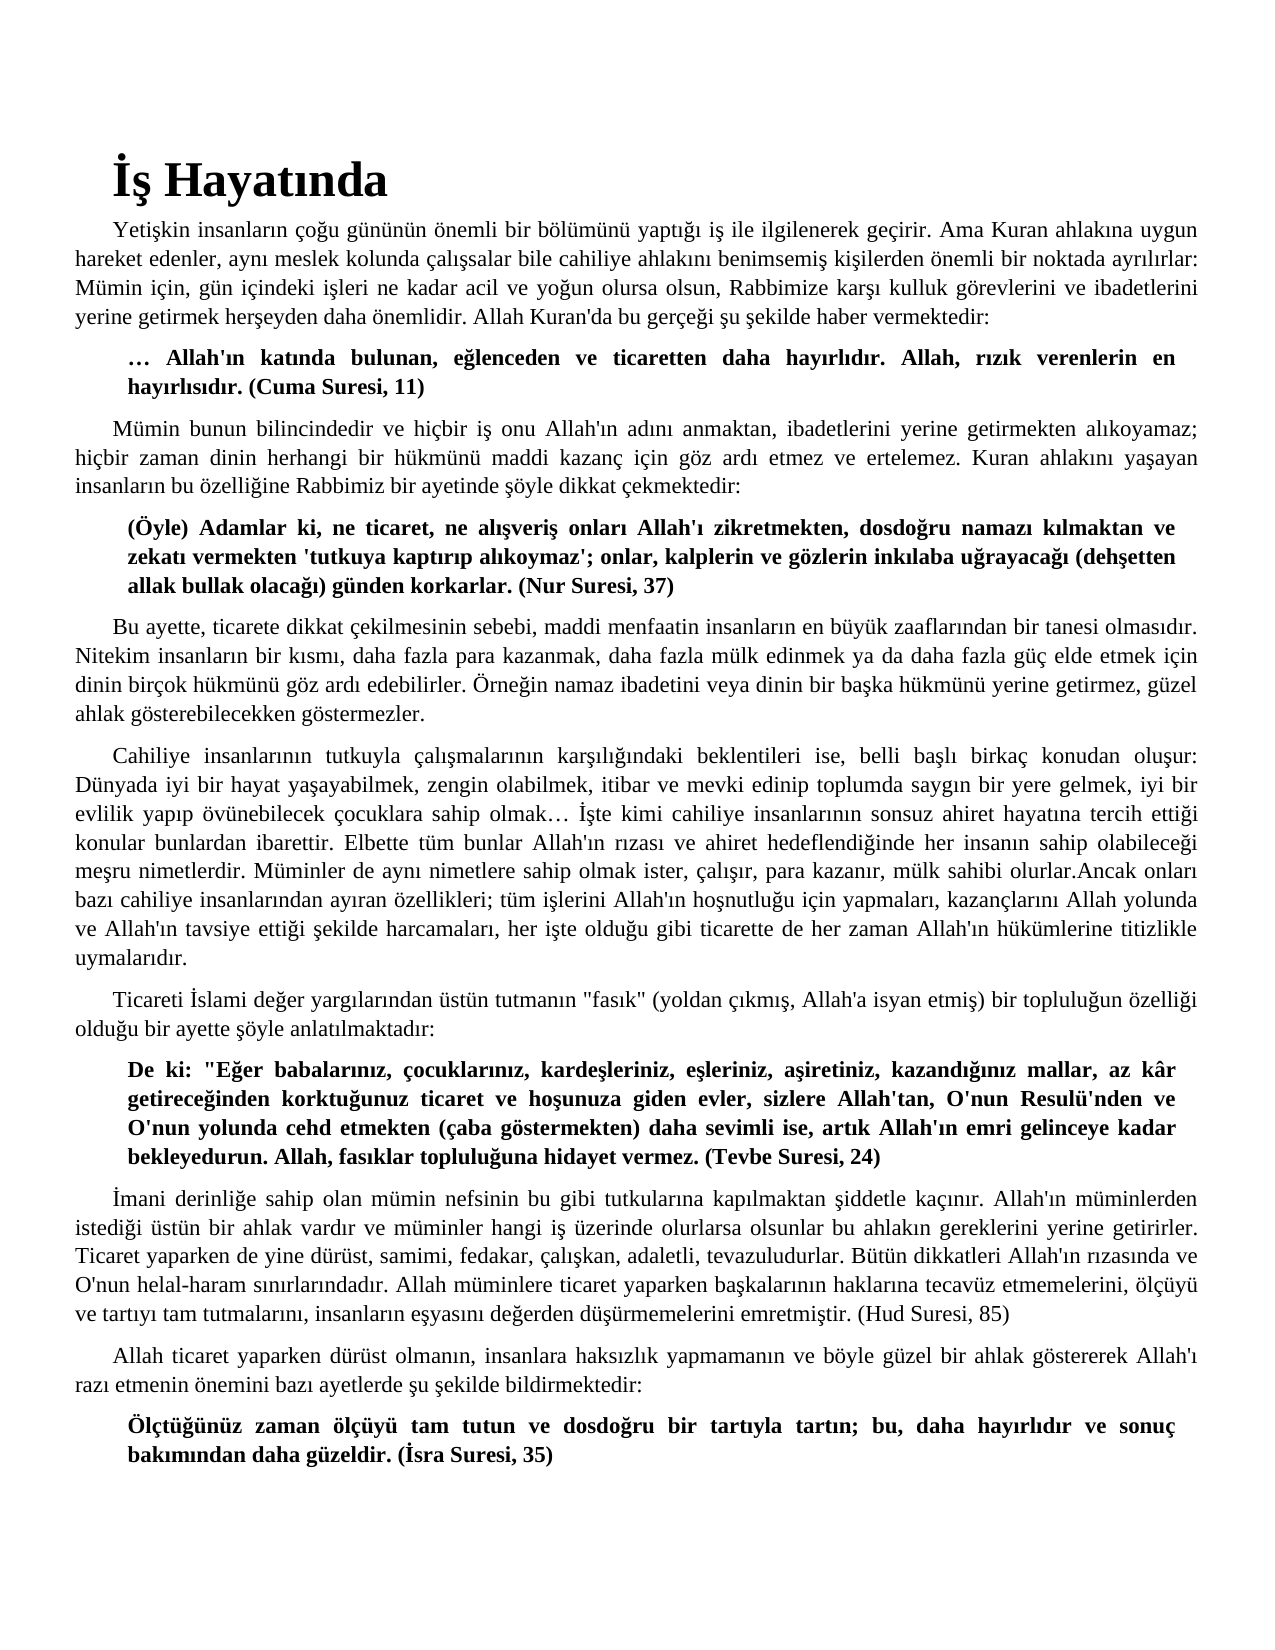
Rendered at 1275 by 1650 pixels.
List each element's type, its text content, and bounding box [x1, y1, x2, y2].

text … Allah'ın katında bulunan, eğlenceden ve ticaretten daha hayırlıdır. Allah, rızık verenlerin en hayırlısıdır. (Cuma Suresi, 11) [127, 344, 1177, 399]
text Ticareti İslami değer yargılarından üstün tutmanın "fasık" (yoldan çıkmış, Allah'a isyan etmiş) bir topluluğun özelliği olduğu bir ayette şöyle anlatılmaktadır: [75, 986, 1200, 1041]
subtitle İş Hayatında [112, 150, 1200, 207]
text Yetişkin insanların çoğu gününün önemli bir bölümünü yaptığı iş ile ilgilenerek geçirir. Ama Kuran ahlakına uygun hareket edenler, aynı meslek kolunda çalışsalar bile cahiliye ahlakını benimsemiş kişilerden önemli bir noktada ayrılırlar: Mümin için, gün içindeki işleri ne kadar acil ve yoğun olursa olsun, Rabbimize karşı kulluk görevlerini ve ibadetlerini yerine getirmek herşeyden daha önemlidir. Allah Kuran'da bu gerçeği şu şekilde haber vermektedir: [75, 216, 1200, 329]
text De ki: "Eğer babalarınız, çocuklarınız, kardeşleriniz, eşleriniz, aşiretiniz, kazandığınız mallar, az kâr getireceğinden korktuğunuz ticaret ve hoşunuza giden evler, sizlere Allah'tan, O'nun Resulü'nden ve O'nun yolunda cehd etmekten (çaba göstermekten) daha sevimli ise, artık Allah'ın emri gelinceye kadar bekleyedurun. Allah, fasıklar topluluğuna hidayet vermez. (Tevbe Suresi, 24) [127, 1056, 1177, 1169]
text Cahiliye insanlarının tutkuyla çalışmalarının karşılığındaki beklentileri ise, belli başlı birkaç konudan oluşur: Dünyada iyi bir hayat yaşayabilmek, zengin olabilmek, itibar ve mevki edinip toplumda saygın bir yere gelmek, iyi bir evlilik yapıp övünebilecek çocuklara sahip olmak… İşte kimi cahiliye insanlarının sonsuz ahiret hayatına tercih ettiği konular bunlardan ibarettir. Elbette tüm bunlar Allah'ın rızası ve ahiret hedeflendiğinde her insanın sahip olabileceği meşru nimetlerdir. Müminler de aynı nimetlere sahip olmak ister, çalışır, para kazanır, mülk sahibi olurlar.Ancak onları bazı cahiliye insanlarından ayıran özellikleri; tüm işlerini Allah'ın hoşnutluğu için yapmaları, kazançlarını Allah yolunda ve Allah'ın tavsiye ettiği şekilde harcamaları, her işte olduğu gibi ticarette de her zaman Allah'ın hükümlerine titizlikle uymalarıdır. [75, 742, 1200, 971]
text (Öyle) Adamlar ki, ne ticaret, ne alışveriş onları Allah'ı zikretmekten, dosdoğru namazı kılmaktan ve zekatı vermekten 'tutkuya kaptırıp alıkoymaz'; onlar, kalplerin ve gözlerin inkılaba uğrayacağı (dehşetten allak bullak olacağı) günden korkarlar. (Nur Suresi, 37) [127, 514, 1177, 598]
text İmani derinliğe sahip olan mümin nefsinin bu gibi tutkularına kapılmaktan şiddetle kaçınır. Allah'ın müminlerden istediği üstün bir ahlak vardır ve müminler hangi iş üzerinde olurlarsa olsunlar bu ahlakın gereklerini yerine getirirler. Ticaret yaparken de yine dürüst, samimi, fedakar, çalışkan, adaletli, tevazuludurlar. Bütün dikkatleri Allah'ın rızasında ve O'nun helal-haram sınırlarındadır. Allah müminlere ticaret yaparken başkalarının haklarına tecavüz etmemelerini, ölçüyü ve tartıyı tam tutmalarını, insanların eşyasını değerden düşürmemelerini emretmiştir. (Hud Suresi, 85) [75, 1184, 1200, 1327]
text Mümin bunun bilincindedir ve hiçbir iş onu Allah'ın adını anmaktan, ibadetlerini yerine getirmekten alıkoyamaz; hiçbir zaman dinin herhangi bir hükmünü maddi kazanç için göz ardı etmez ve ertelemez. Kuran ahlakını yaşayan insanların bu özelliğine Rabbimiz bir ayetinde şöyle dikkat çekmektedir: [75, 414, 1200, 499]
text Allah ticaret yaparken dürüst olmanın, insanlara haksızlık yapmamanın ve böyle güzel bir ahlak göstererek Allah'ı razı etmenin önemini bazı ayetlerde şu şekilde bildirmektedir: [75, 1342, 1200, 1397]
text Bu ayette, ticarete dikkat çekilmesinin sebebi, maddi menfaatin insanların en büyük zaaflarından bir tanesi olmasıdır. Nitekim insanların bir kısmı, daha fazla para kazanmak, daha fazla mülk edinmek ya da daha fazla güç elde etmek için dinin birçok hükmünü göz ardı edebilirler. Örneğin namaz ibadetini veya dinin bir başka hükmünü yerine getirmez, güzel ahlak gösterebilecekken göstermezler. [75, 613, 1200, 727]
text Ölçtüğünüz zaman ölçüyü tam tutun ve dosdoğru bir tartıyla tartın; bu, daha hayırlıdır ve sonuç bakımından daha güzeldir. (İsra Suresi, 35) [127, 1412, 1177, 1468]
